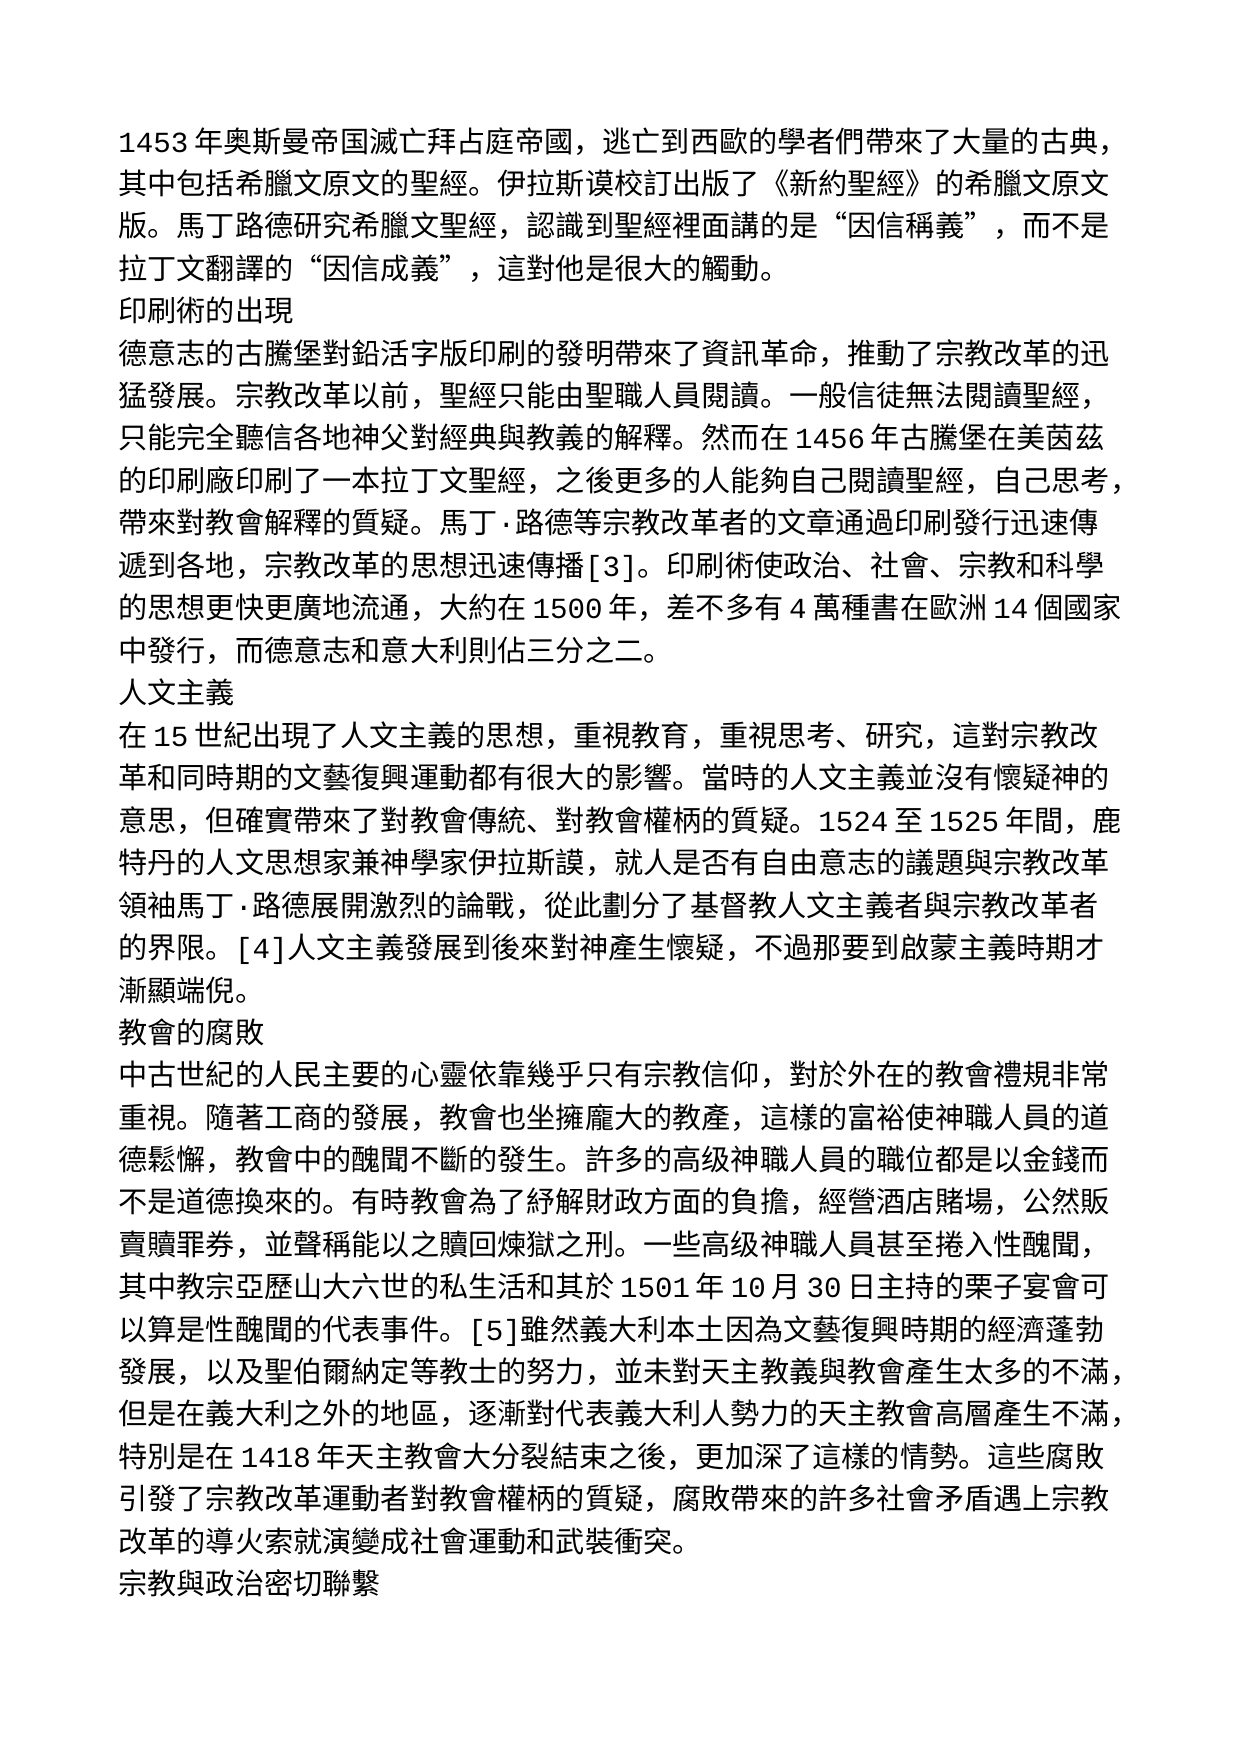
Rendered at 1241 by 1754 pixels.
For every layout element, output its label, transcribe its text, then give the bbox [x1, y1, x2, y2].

text 教會的腐敗 [118, 1010, 1122, 1052]
text 宗教與政治密切聯繫 [118, 1560, 1122, 1603]
text 1453年奥斯曼帝国滅亡拜占庭帝國，逃亡到西歐的學者們帶來了大量的古典，其中包括希臘文原文的聖經。伊拉斯谟校訂出版了《新約聖經》的希臘文原文版。馬丁路德研究希臘文聖經，認識到聖經裡面講的是“因信稱義”，而不是拉丁文翻譯的“因信成義”，這對他是很大的觸動。 [118, 118, 1122, 288]
text 在15世紀出現了人文主義的思想，重視教育，重視思考、研究，這對宗教改革和同時期的文藝復興運動都有很大的影響。當時的人文主義並沒有懷疑神的意思，但確實帶來了對教會傳統、對教會權柄的質疑。1524至1525年間，鹿特丹的人文思想家兼神學家伊拉斯謨，就人是否有自由意志的議題與宗教改革領袖馬丁·路德展開激烈的論戰，從此劃分了基督教人文主義者與宗教改革者的界限。[4]人文主義發展到後來對神產生懷疑，不過那要到啟蒙主義時期才漸顯端倪。 [118, 712, 1122, 1010]
text 人文主義 [118, 670, 1122, 712]
text 印刷術的出現 [118, 288, 1122, 330]
text 中古世紀的人民主要的心靈依靠幾乎只有宗教信仰，對於外在的教會禮規非常重視。隨著工商的發展，教會也坐擁龐大的教產，這樣的富裕使神職人員的道德鬆懈，教會中的醜聞不斷的發生。許多的高级神職人員的職位都是以金錢而不是道德換來的。有時教會為了紓解財政方面的負擔，經營酒店賭場，公然販賣贖罪券，並聲稱能以之贖回煉獄之刑。一些高级神職人員甚至捲入性醜聞，其中教宗亞歷山大六世的私生活和其於1501年10月30日主持的栗子宴會可以算是性醜聞的代表事件。[5]雖然義大利本土因為文藝復興時期的經濟蓬勃發展，以及聖伯爾納定等教士的努力，並未對天主教義與教會產生太多的不滿，但是在義大利之外的地區，逐漸對代表義大利人勢力的天主教會高層產生不滿，特別是在1418年天主教會大分裂結束之後，更加深了這樣的情勢。這些腐敗引發了宗教改革運動者對教會權柄的質疑，腐敗帶來的許多社會矛盾遇上宗教改革的導火索就演變成社會運動和武裝衝突。 [118, 1052, 1122, 1560]
text 德意志的古騰堡對鉛活字版印刷的發明帶來了資訊革命，推動了宗教改革的迅猛發展。宗教改革以前，聖經只能由聖職人員閱讀。一般信徒無法閱讀聖經，只能完全聽信各地神父對經典與教義的解釋。然而在1456年古騰堡在美茵茲的印刷廠印刷了一本拉丁文聖經，之後更多的人能夠自己閱讀聖經，自己思考，帶來對教會解釋的質疑。馬丁·路德等宗教改革者的文章通過印刷發行迅速傳遞到各地，宗教改革的思想迅速傳播[3]。印刷術使政治、社會、宗教和科學的思想更快更廣地流通，大約在1500年，差不多有4萬種書在歐洲14個國家中發行，而德意志和意大利則佔三分之二。 [118, 330, 1122, 670]
